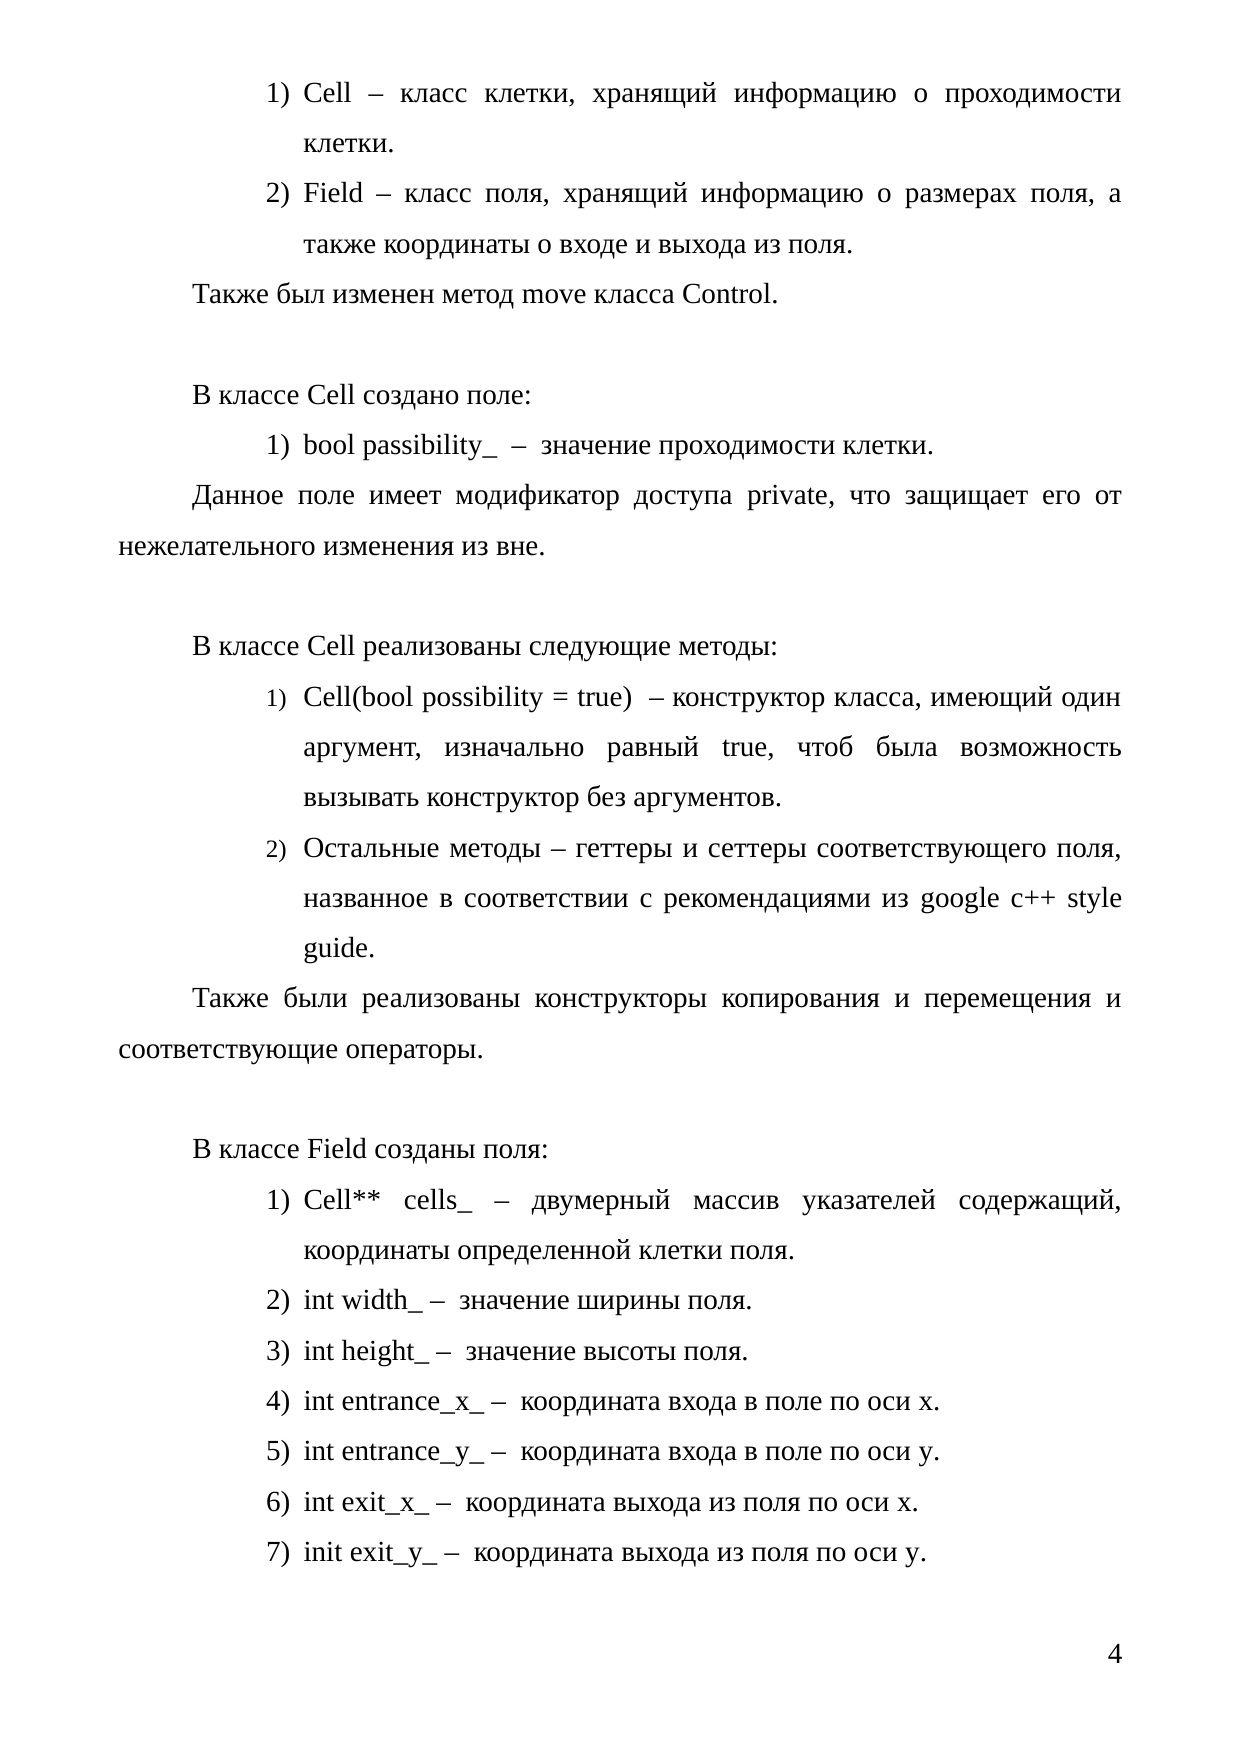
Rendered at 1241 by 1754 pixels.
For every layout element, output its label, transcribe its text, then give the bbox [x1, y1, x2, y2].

list int width_ – значение ширины поля. [266, 1282, 1122, 1316]
text В классе Field созданы поля: [118, 1132, 1122, 1165]
text В классе Cell создано поле: [192, 377, 1122, 410]
list int entrance_x_ – координата входа в поле по оси x. [266, 1383, 1122, 1417]
list Остальные методы – геттеры и сеттеры соответствующего поля, названное в соответствии с рекомендациями из google c++ style guide. [266, 830, 1122, 964]
list int exit_x_ – координата выхода из поля по оси x. [266, 1484, 1122, 1517]
text В классе Cell реализованы следующие методы: [118, 628, 1122, 662]
list int entrance_y_ – координата входа в поле по оси y. [266, 1433, 1122, 1467]
text Также были реализованы конструкторы копирования и перемещения и соответствующие операторы. [118, 981, 1122, 1064]
list bool passibility_ – значение проходимости клетки. [266, 427, 1122, 461]
list Cell – класс клетки, хранящий информацию о проходимости клетки. [266, 75, 1122, 159]
list Cell(bool possibility = true) – конструктор класса, имеющий один аргумент, изначально равный true, чтоб была возможность вызывать конструктор без аргументов. [266, 679, 1122, 813]
list Cell** cells_ – двумерный массив указателей содержащий, координаты определенной клетки поля. [266, 1182, 1122, 1266]
text Данное поле имеет модификатор доступа private, что защищает его от нежелательного изменения из вне. [118, 477, 1122, 561]
list init exit_y_ – координата выхода из поля по оси y. [266, 1534, 1122, 1568]
text Также был изменен метод move класса Control. [192, 276, 1122, 310]
list int height_ – значение высоты поля. [266, 1333, 1122, 1366]
list Field – класс поля, хранящий информацию о размерах поля, а также координаты о входе и выхода из поля. [266, 176, 1122, 259]
